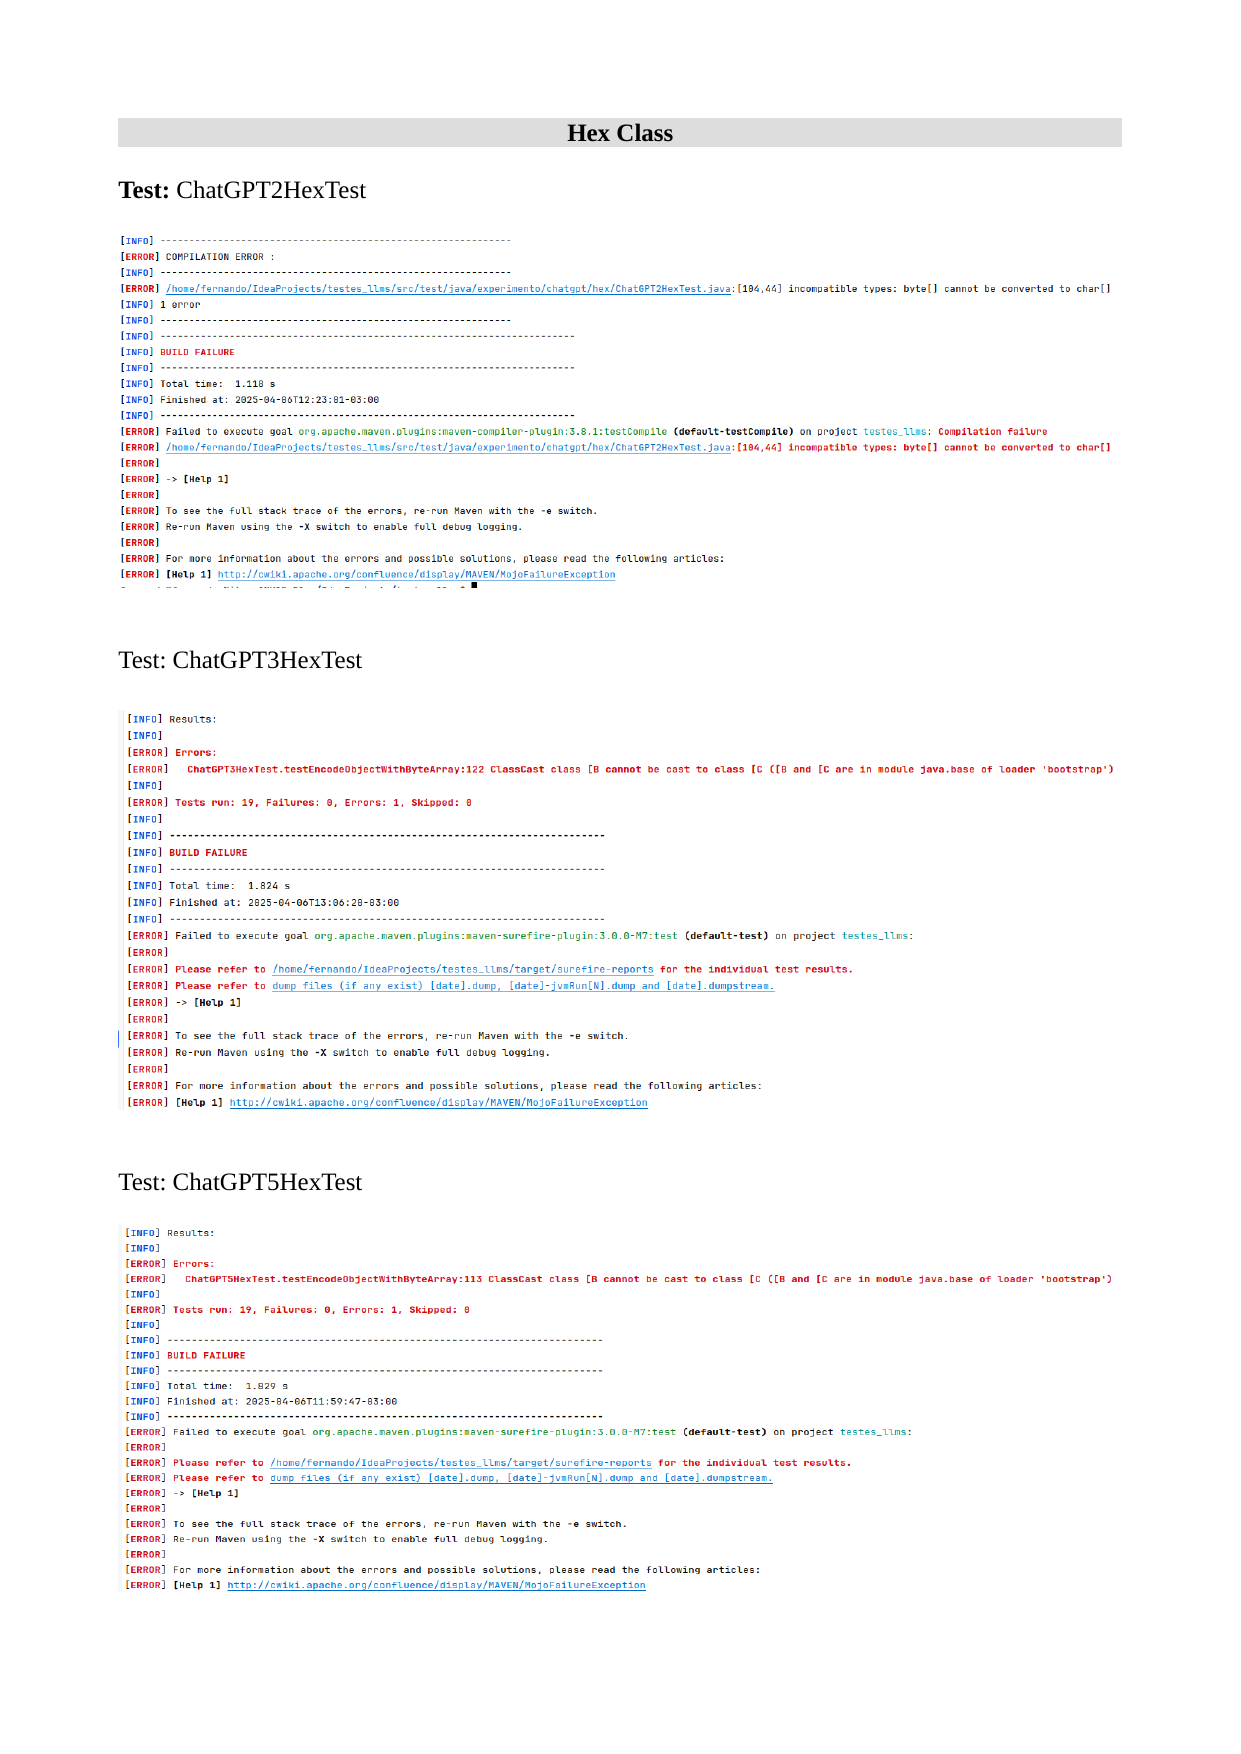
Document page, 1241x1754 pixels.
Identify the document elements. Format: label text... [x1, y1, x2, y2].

picture [118, 1225, 1123, 1592]
text Test: ChatGPT5HexTest [118, 1167, 1122, 1196]
picture [118, 710, 1123, 1110]
text Hex Class [118, 118, 1122, 147]
text Test: ChatGPT3HexTest [118, 645, 1122, 673]
text Test: ChatGPT2HexTest [118, 176, 1122, 204]
picture [118, 233, 1123, 588]
